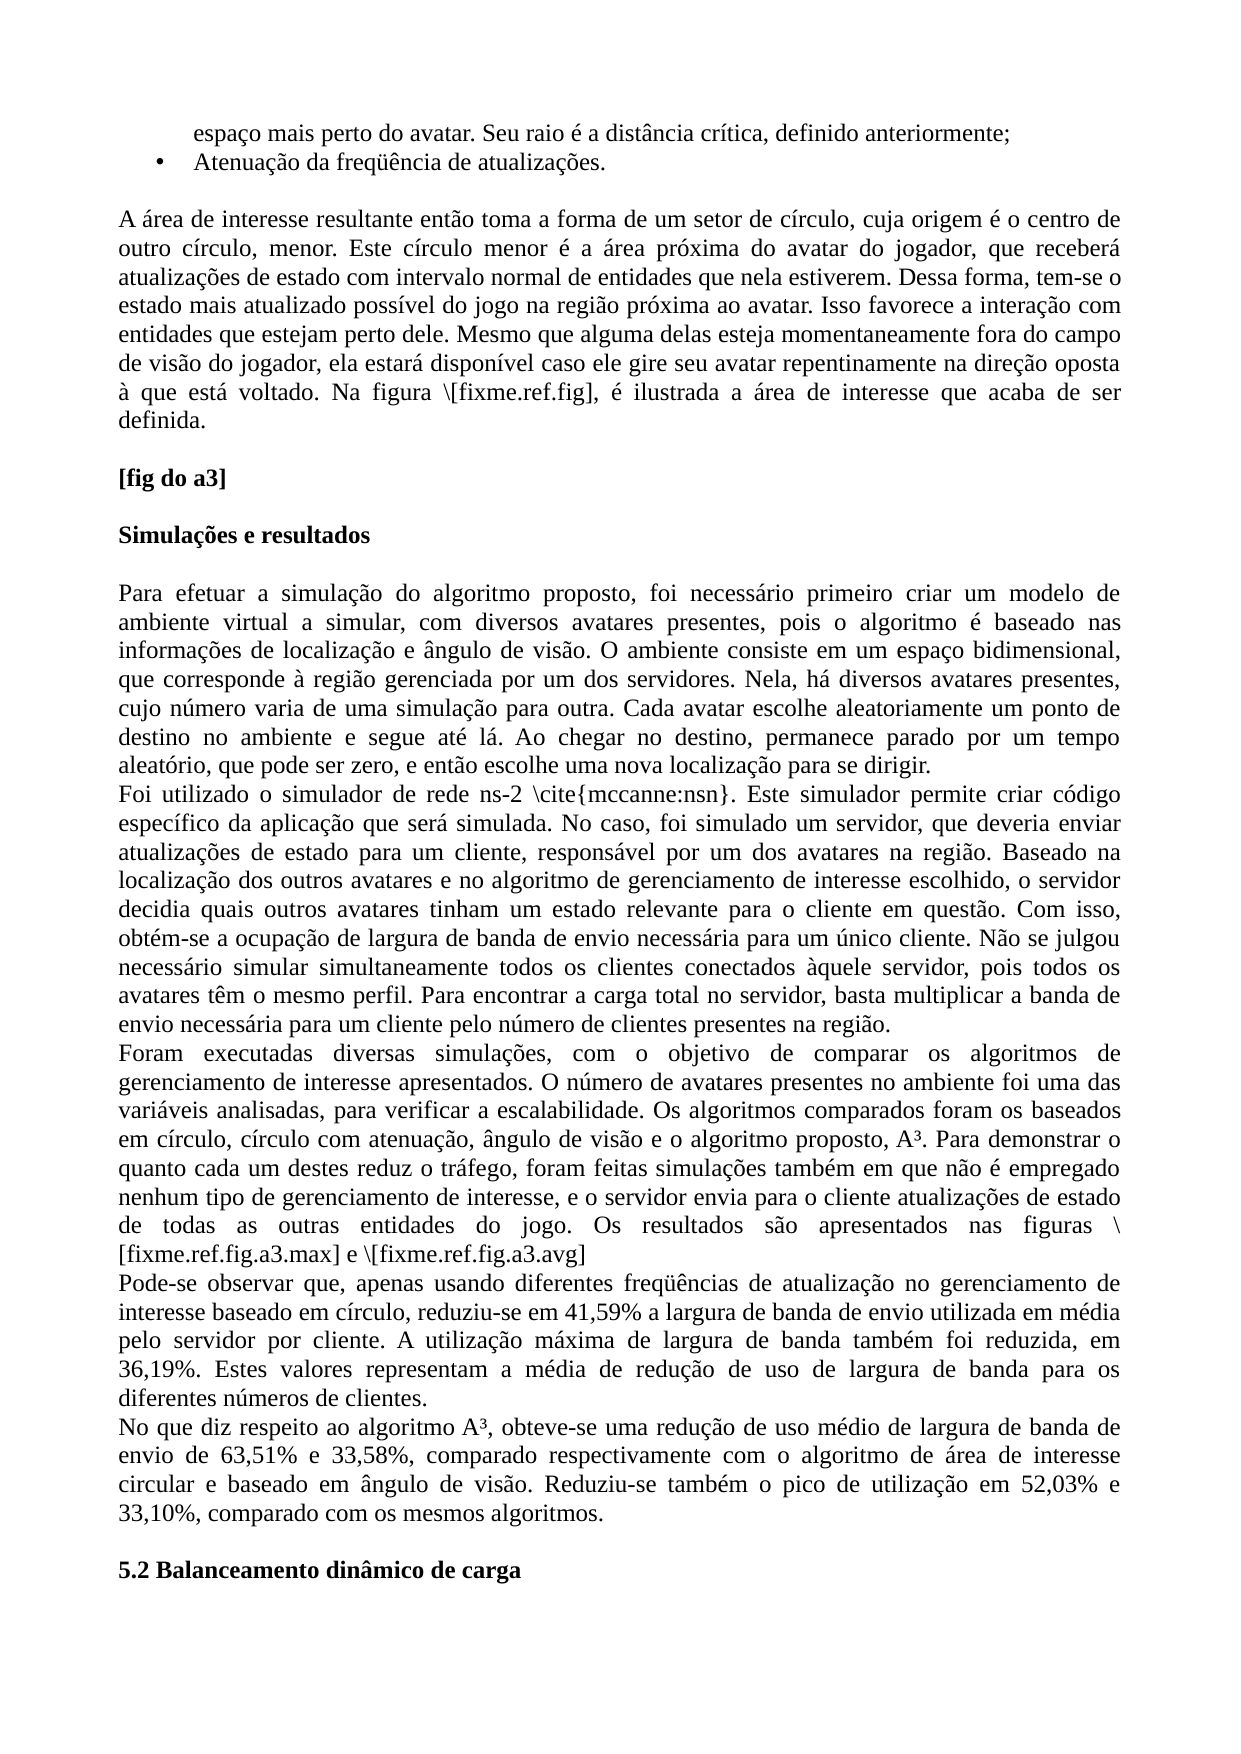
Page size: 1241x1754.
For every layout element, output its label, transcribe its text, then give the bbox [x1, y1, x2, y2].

text Simulações e resultados [118, 521, 1122, 549]
text Pode-se observar que, apenas usando diferentes freqüências de atualização no gerenciamento de interesse baseado em círculo, reduziu-se em 41,59% a largura de banda de envio utilizada em média pelo servidor por cliente. A utilização máxima de largura de banda também foi reduzida, em 36,19%. Estes valores representam a média de redução de uso de largura de banda para os diferentes números de clientes. [118, 1268, 1122, 1412]
text A área de interesse resultante então toma a forma de um setor de círculo, cuja origem é o centro de outro círculo, menor. Este círculo menor é a área próxima do avatar do jogador, que receberá atualizações de estado com intervalo normal de entidades que nela estiverem. Dessa forma, tem-se o estado mais atualizado possível do jogo na região próxima ao avatar. Isso favorece a interação com entidades que estejam perto dele. Mesmo que alguma delas esteja momentaneamente fora do campo de visão do jogador, ela estará disponível caso ele gire seu avatar repentinamente na direção oposta à que está voltado. Na figura \[fixme.ref.fig], é ilustrada a área de interesse que acaba de ser definida. [118, 204, 1122, 434]
text No que diz respeito ao algoritmo A³, obteve-se uma redução de uso médio de largura de banda de envio de 63,51% e 33,58%, comparado respectivamente com o algoritmo de área de interesse circular e baseado em ângulo de visão. Reduziu-se também o pico de utilização em 52,03% e 33,10%, comparado com os mesmos algoritmos. [118, 1412, 1122, 1527]
text Foram executadas diversas simulações, com o objetivo de comparar os algoritmos de gerenciamento de interesse apresentados. O número de avatares presentes no ambiente foi uma das variáveis analisadas, para verificar a escalabilidade. Os algoritmos comparados foram os baseados em círculo, círculo com atenuação, ângulo de visão e o algoritmo proposto, A³. Para demonstrar o quanto cada um destes reduz o tráfego, foram feitas simulações também em que não é empregado nenhum tipo de gerenciamento de interesse, e o servidor envia para o cliente atualizações de estado de todas as outras entidades do jogo. Os resultados são apresentados nas figuras \[fixme.ref.fig.a3.max] e \[fixme.ref.fig.a3.avg] [118, 1038, 1122, 1268]
text Foi utilizado o simulador de rede ns-2 \cite{mccanne:nsn}. Este simulador permite criar código específico da aplicação que será simulada. No caso, foi simulado um servidor, que deveria enviar atualizações de estado para um cliente, responsável por um dos avatares na região. Baseado na localização dos outros avatares e no algoritmo de gerenciamento de interesse escolhido, o servidor decidia quais outros avatares tinham um estado relevante para o cliente em questão. Com isso, obtém-se a ocupação de largura de banda de envio necessária para um único cliente. Não se julgou necessário simular simultaneamente todos os clientes conectados àquele servidor, pois todos os avatares têm o mesmo perfil. Para encontrar a carga total no servidor, basta multiplicar a banda de envio necessária para um cliente pelo número de clientes presentes na região. [118, 779, 1122, 1038]
text Para efetuar a simulação do algoritmo proposto, foi necessário primeiro criar um modelo de ambiente virtual a simular, com diversos avatares presentes, pois o algoritmo é baseado nas informações de localização e ângulo de visão. O ambiente consiste em um espaço bidimensional, que corresponde à região gerenciada por um dos servidores. Nela, há diversos avatares presentes, cujo número varia de uma simulação para outra. Cada avatar escolhe aleatoriamente um ponto de destino no ambiente e segue até lá. Ao chegar no destino, permanece parado por um tempo aleatório, que pode ser zero, e então escolhe uma nova localização para se dirigir. [118, 578, 1122, 779]
list espaço mais perto do avatar. Seu raio é a distância crítica, definido anteriormente; [156, 118, 1122, 147]
list Atenuação da freqüência de atualizações. [156, 147, 1122, 176]
text [fig do a3] [118, 463, 1122, 492]
text 5.2 Balanceamento dinâmico de carga [118, 1556, 1122, 1584]
